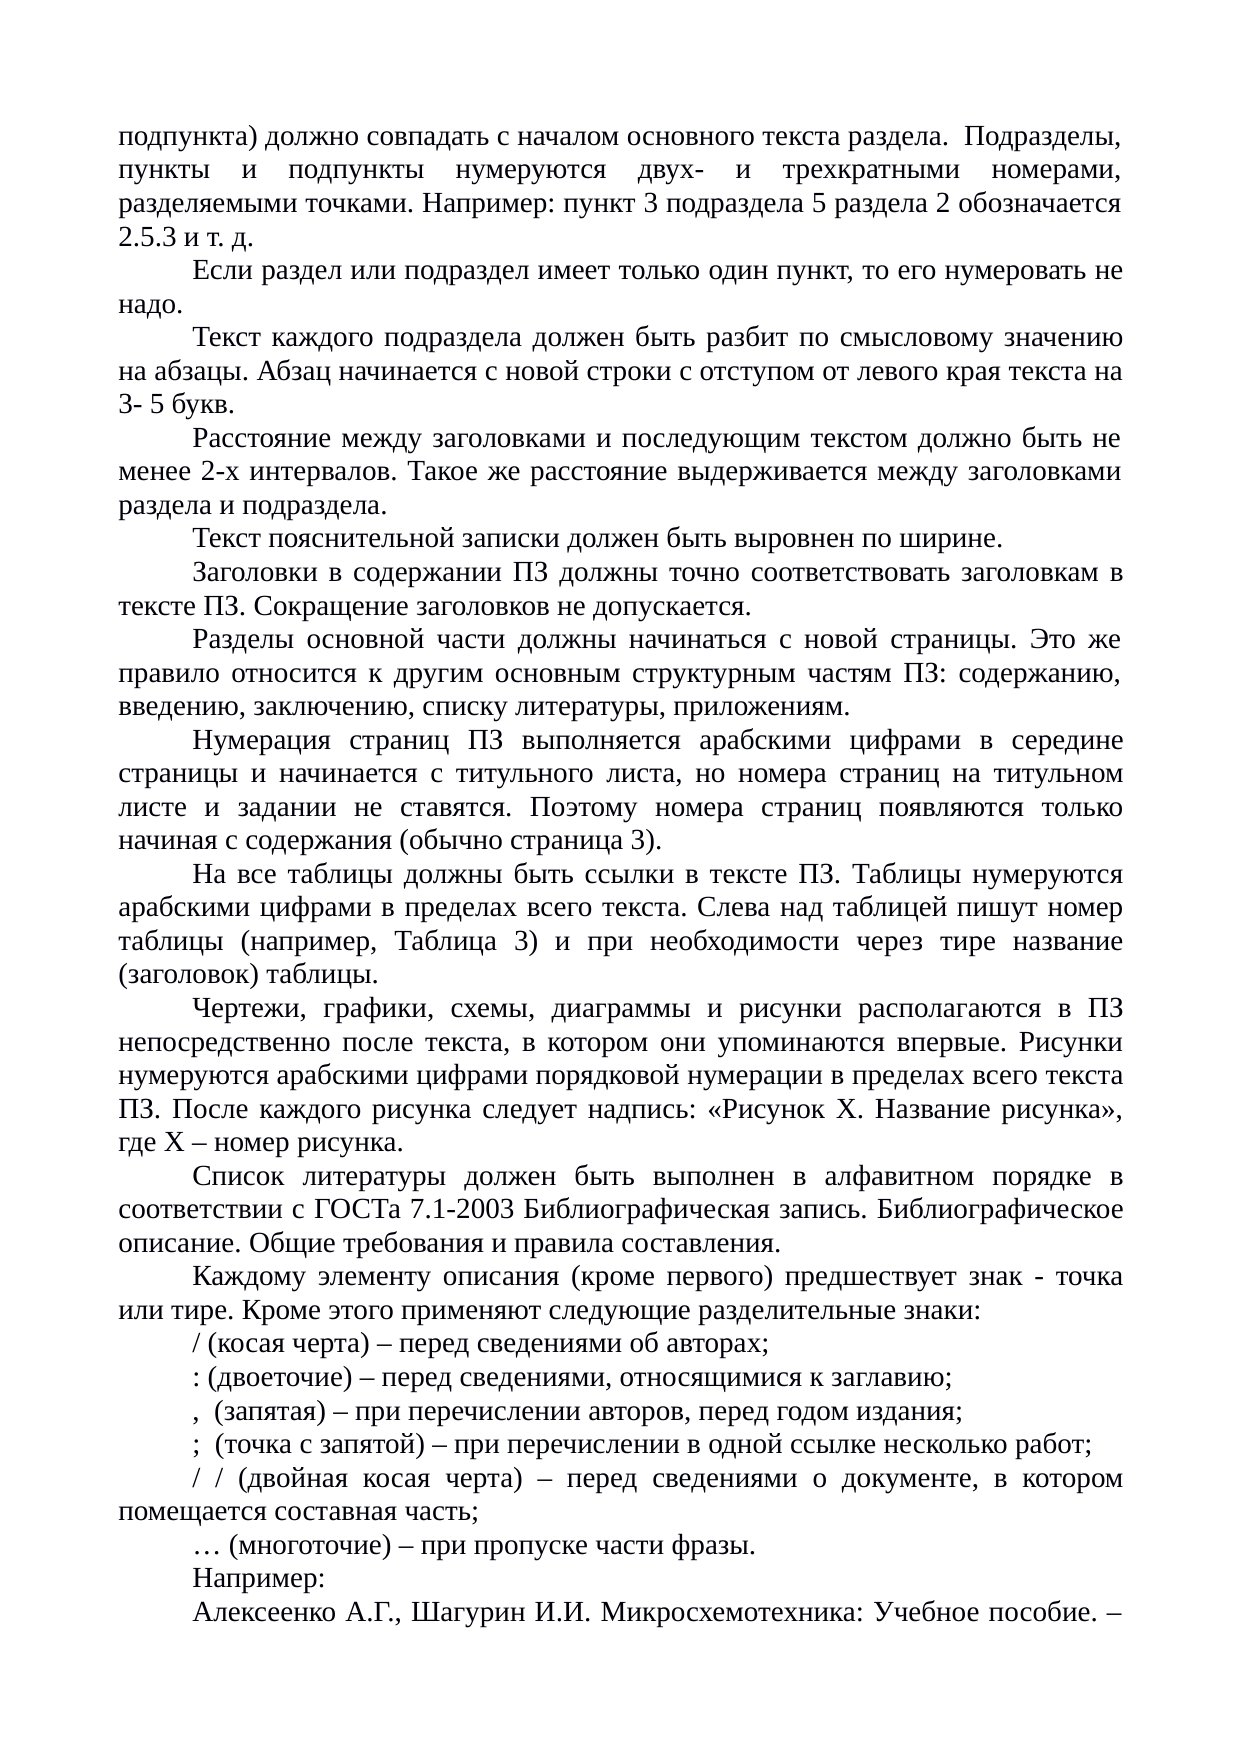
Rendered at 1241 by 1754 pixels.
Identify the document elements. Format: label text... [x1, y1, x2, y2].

text подпункта) должно совпадать с началом основного текста раздела. Подразделы, пункты и подпункты нумеруются двух- и трехкратными номерами, разделяемыми точками. Например: пункт 3 подраздела 5 раздела 2 обозначается 2.5.3 и т. д. [118, 118, 1122, 252]
text / / (двойная косая черта) – перед сведениями о документе, в котором помещается составная часть; [118, 1460, 1124, 1527]
text На все таблицы должны быть ссылки в тексте ПЗ. Таблицы нумеруются арабскими цифрами в пределах всего текста. Слева над таблицей пишут номер таблицы (например, Таблица 3) и при необходимости через тире название (заголовок) таблицы. [118, 856, 1124, 990]
text Разделы основной части должны начинаться с новой страницы. Это же правило относится к другим основным структурным частям ПЗ: содержанию, введению, заключению, списку литературы, приложениям. [118, 621, 1122, 722]
text ; (точка с запятой) – при перечислении в одной ссылке несколько работ; [118, 1426, 1124, 1460]
text Чертежи, графики, схемы, диаграммы и рисунки располагаются в ПЗ непосредственно после текста, в котором они упоминаются впервые. Рисунки нумеруются арабскими цифрами порядковой нумерации в пределах всего текста ПЗ. После каждого рисунка следует надпись: «Рисунок Х. Название рисунка», где Х – номер рисунка. [118, 990, 1124, 1158]
text Текст каждого подраздела должен быть разбит по смысловому значению на абзацы. Абзац начинается с новой строки с отступом от левого края текста на 3- 5 букв. [118, 319, 1124, 420]
text … (многоточие) – при пропуске части фразы. [118, 1527, 1124, 1560]
text / (косая черта) – перед сведениями об авторах; [118, 1326, 1124, 1359]
text Каждому элементу описания (кроме первого) предшествует знак - точка или тире. Кроме этого применяют следующие разделительные знаки: [118, 1258, 1124, 1326]
text Если раздел или подраздел имеет только один пункт, то его нумеровать не надо. [118, 252, 1124, 319]
text , (запятая) – при перечислении авторов, перед годом издания; [118, 1393, 1124, 1426]
text Нумерация страниц ПЗ выполняется арабскими цифрами в середине страницы и начинается с титульного листа, но номера страниц на титульном листе и задании не ставятся. Поэтому номера страниц появляются только начиная с содержания (обычно страница 3). [118, 722, 1124, 856]
text Например: [118, 1560, 1124, 1594]
text Алексеенко А.Г., Шагурин И.И. Микросхемотехника: Учебное пособие. – [118, 1594, 1122, 1627]
text Расстояние между заголовками и последующим текстом должно быть не менее 2-х интервалов. Такое же расстояние выдерживается между заголовками раздела и подраздела. [118, 420, 1122, 521]
text Заголовки в содержании ПЗ должны точно соответствовать заголовкам в тексте ПЗ. Сокращение заголовков не допускается. [118, 554, 1124, 621]
text Список литературы должен быть выполнен в алфавитном порядке в соответствии с ГОСТа 7.1-2003 Библиографическая запись. Библиографическое описание. Общие требования и правила составления. [118, 1158, 1124, 1258]
text : (двоеточие) – перед сведениями, относящимися к заглавию; [118, 1359, 1124, 1393]
text Текст пояснительной записки должен быть выровнен по ширине. [118, 521, 1124, 554]
